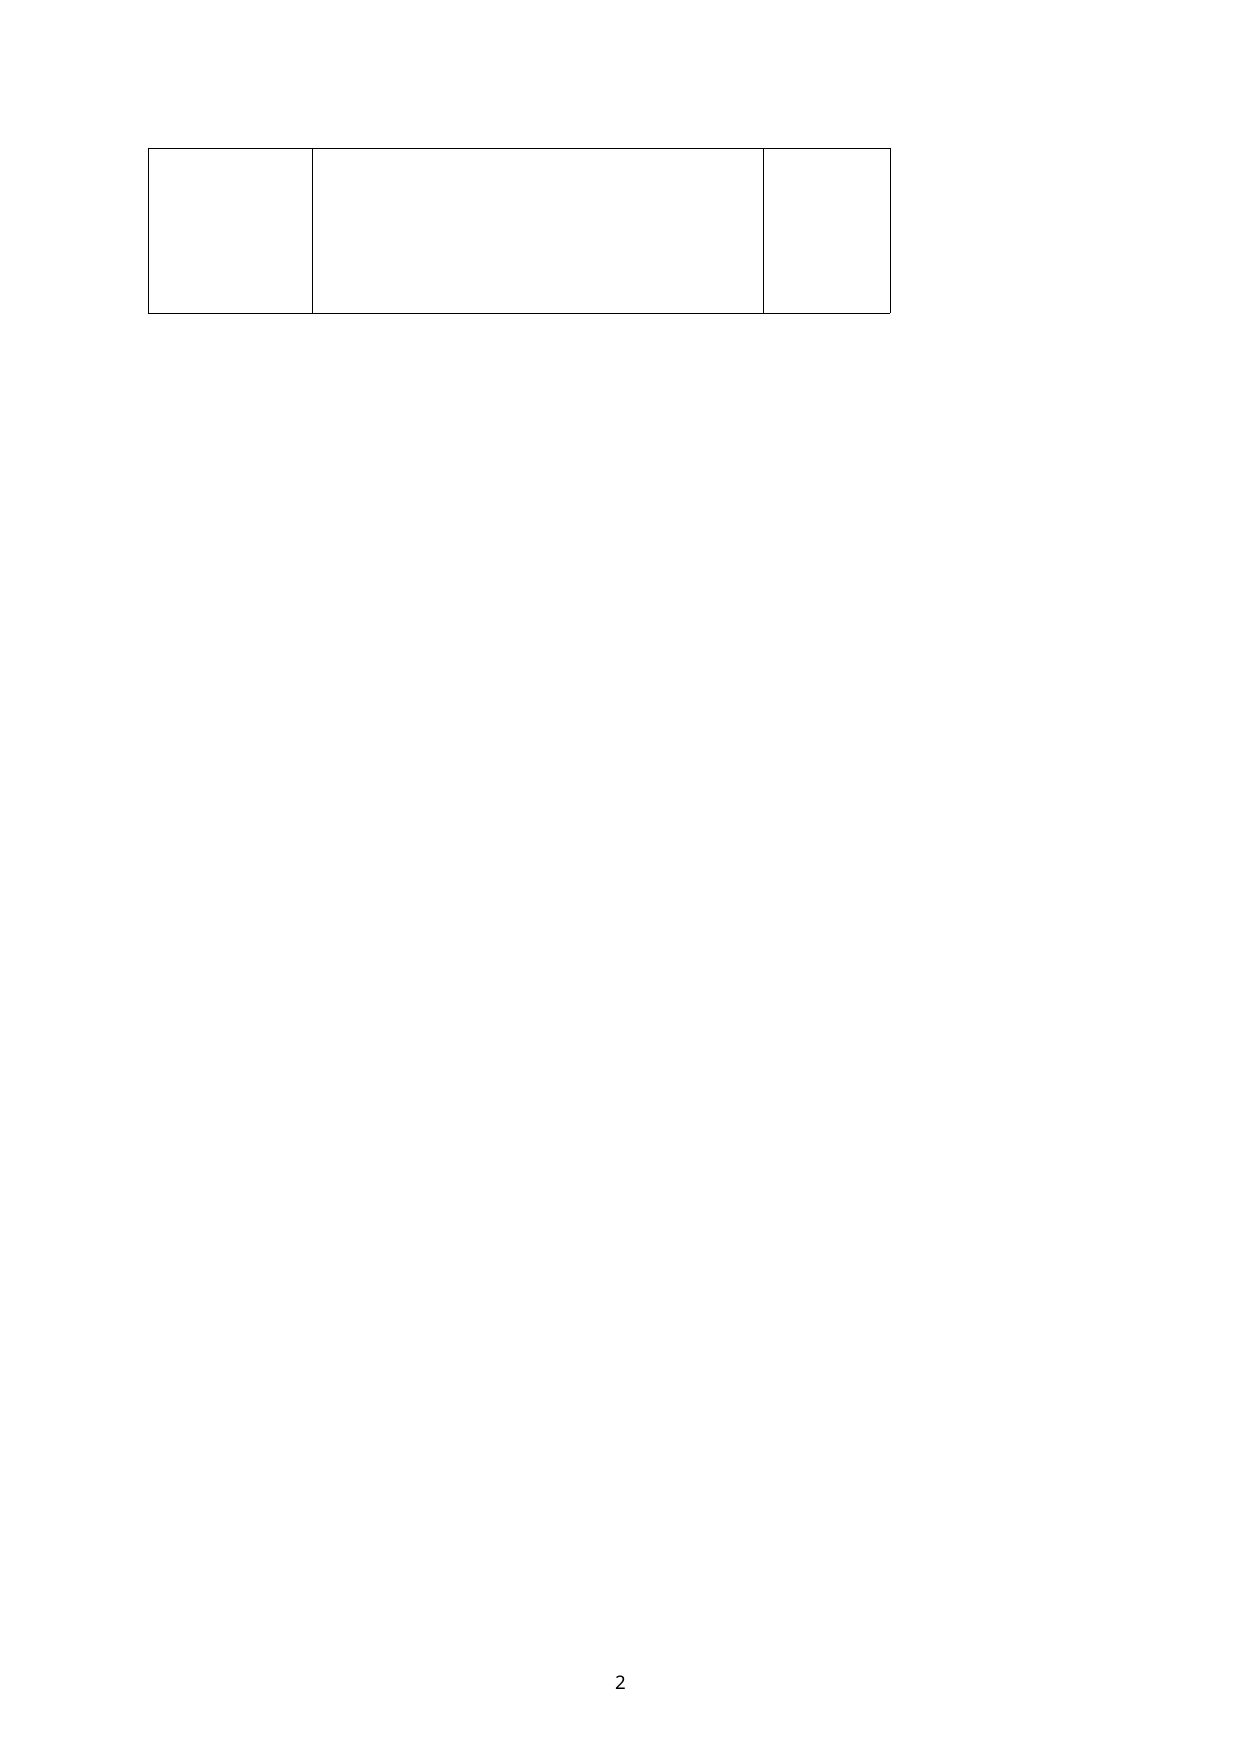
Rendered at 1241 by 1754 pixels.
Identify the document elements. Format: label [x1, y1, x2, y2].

table_cell [149, 149, 312, 312]
table_cell [313, 149, 763, 312]
table_cell [764, 149, 890, 312]
